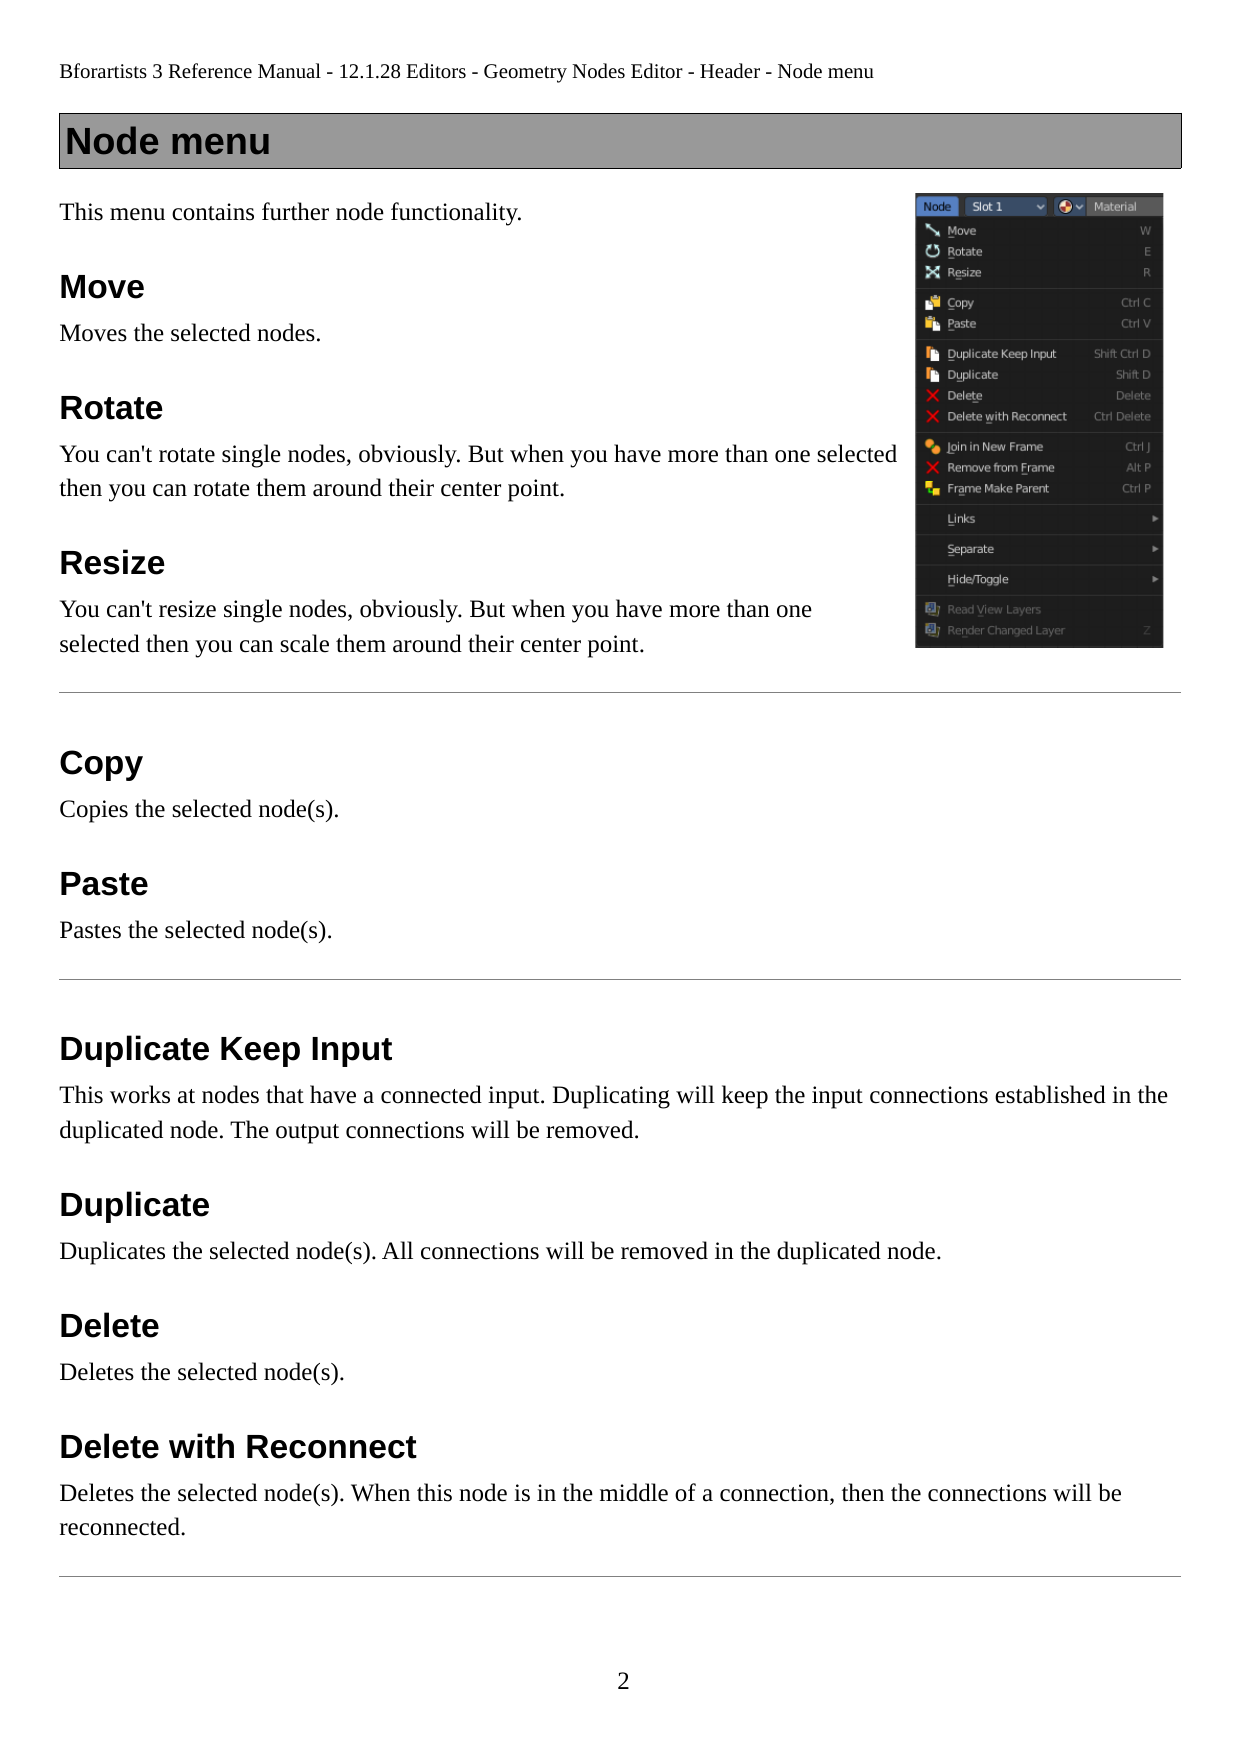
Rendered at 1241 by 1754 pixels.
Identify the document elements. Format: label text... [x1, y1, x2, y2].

subtitle Resize [59, 543, 915, 582]
subtitle Rotate [59, 388, 915, 426]
text Deletes the selected node(s). [59, 1357, 1181, 1386]
subtitle Copy [59, 743, 1181, 781]
text Deletes the selected node(s). When this node is in the middle of a connection, then the connections will be reconnected. [59, 1478, 1181, 1541]
subtitle [1164, 543, 1181, 582]
subtitle Duplicate Keep Input [59, 1029, 1181, 1068]
text This menu contains further node functionality. [59, 197, 915, 225]
text Copies the selected node(s). [59, 794, 1181, 823]
subtitle Delete with Reconnect [59, 1427, 1181, 1465]
text This works at nodes that have a connected input. Duplicating will keep the input connections established in the duplicated node. The output connections will be removed. [59, 1080, 1181, 1143]
picture [915, 193, 1164, 648]
subtitle [1164, 388, 1181, 426]
text Moves the selected nodes. [59, 318, 915, 346]
subtitle Delete [59, 1306, 1181, 1344]
subtitle Paste [59, 864, 1181, 902]
subtitle Duplicate [59, 1184, 1181, 1223]
text You can't resize single nodes, obviously. But when you have more than one selected then you can scale them around their center point. [59, 594, 1181, 657]
subtitle Move [59, 267, 915, 305]
table_header Node menu [60, 114, 1181, 168]
text Pastes the selected node(s). [59, 915, 1181, 944]
text You can't rotate single nodes, obviously. But when you have more than one selected then you can rotate them around their center point. [59, 439, 915, 502]
subtitle [1164, 267, 1181, 305]
text Duplicates the selected node(s). All connections will be removed in the duplicated node. [59, 1236, 1181, 1264]
